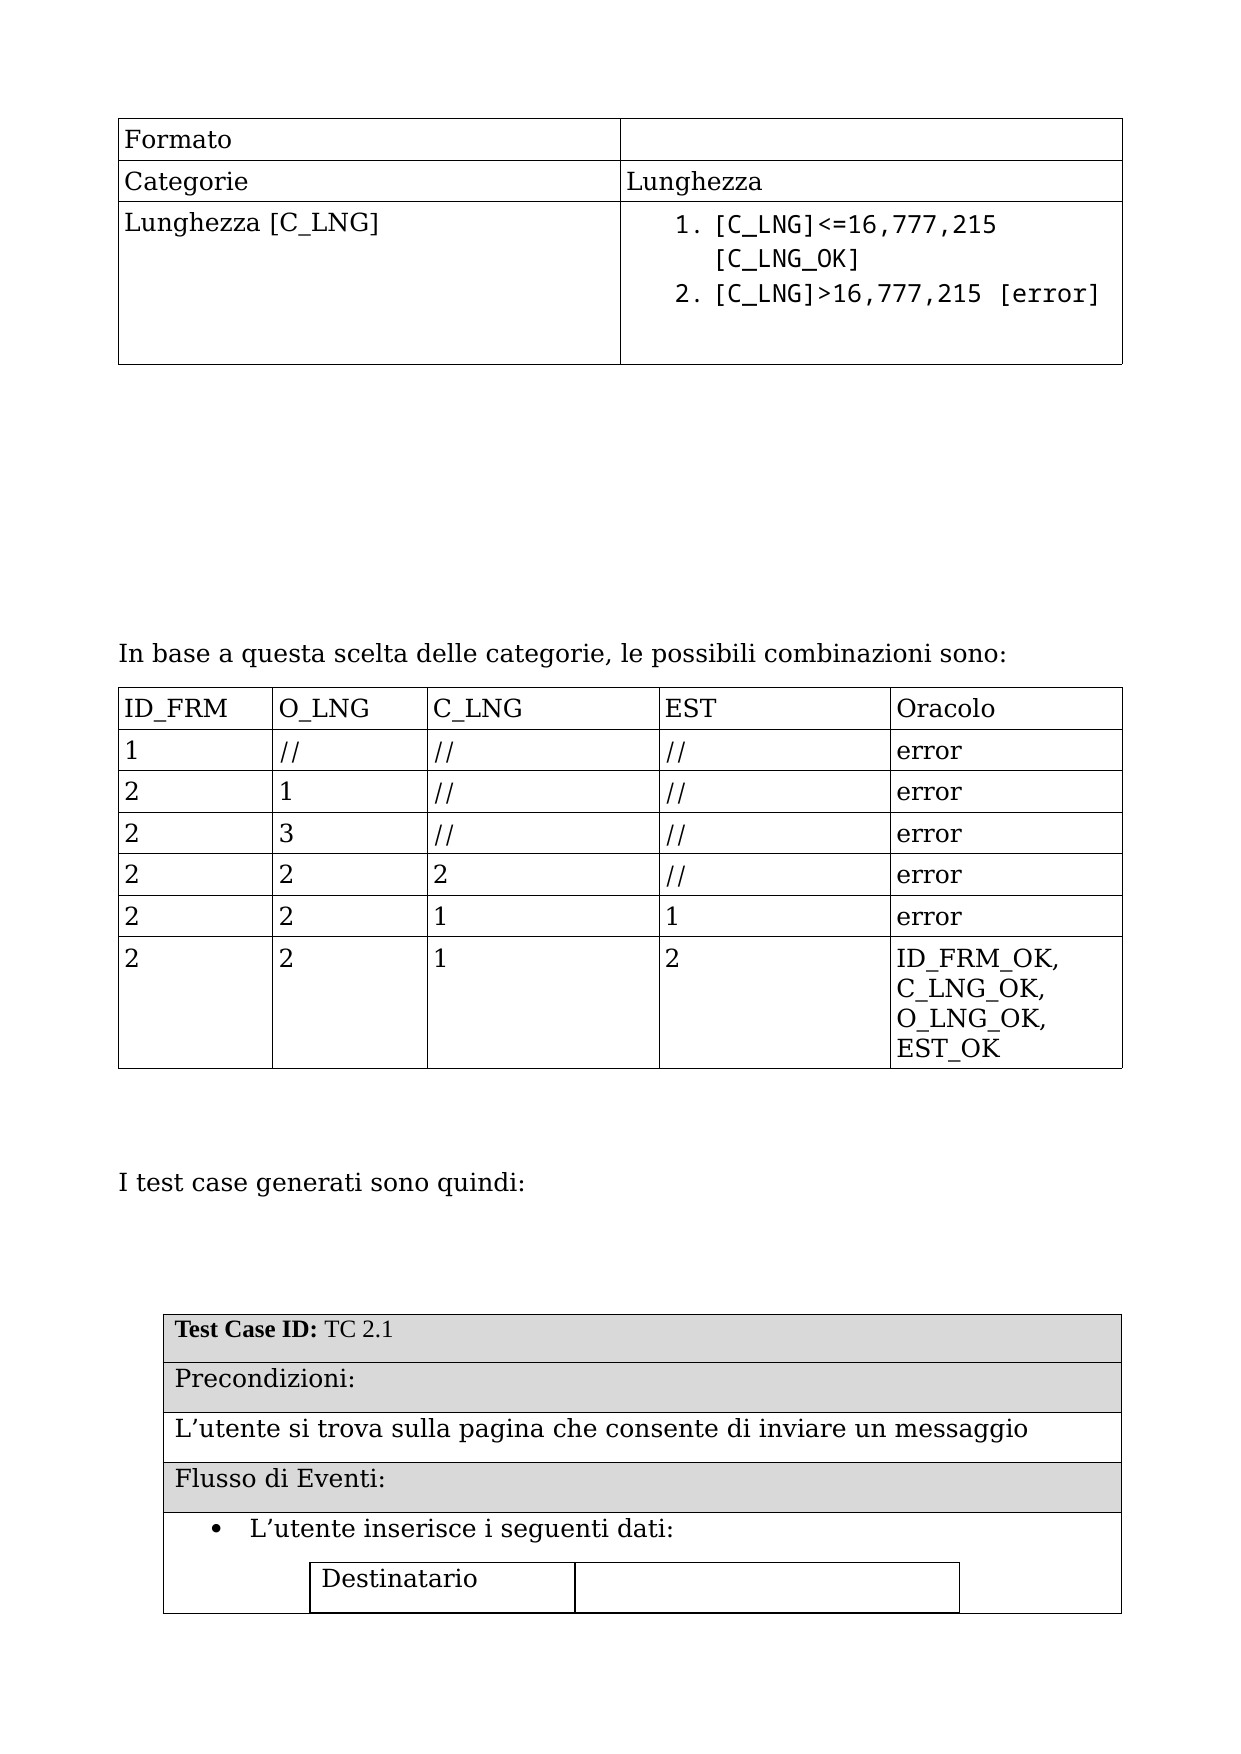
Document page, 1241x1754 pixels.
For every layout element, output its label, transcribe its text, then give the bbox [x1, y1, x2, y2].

table_cell 2 [273, 854, 427, 895]
table_cell 2 [119, 896, 272, 936]
text In base a questa scelta delle categorie, le possibili combinazioni sono: [118, 638, 1122, 668]
table_cell 2 [119, 937, 272, 1068]
table_cell Precondizioni: [164, 1363, 1121, 1412]
table_cell 2 [119, 854, 272, 895]
table_cell error [891, 896, 1122, 936]
table_cell // [428, 730, 659, 770]
table_cell 2 [428, 854, 659, 895]
table_cell // [428, 771, 659, 812]
table_cell Lunghezza [C_LNG] [119, 202, 620, 364]
table_header Test Case ID: TC 2.1 [164, 1315, 1121, 1362]
table_cell 2 [273, 896, 427, 936]
table_header [576, 1563, 959, 1612]
table_cell Formato [119, 119, 620, 160]
table_header EST [660, 688, 890, 729]
table_header O_LNG [273, 688, 427, 729]
table_cell 1 [273, 771, 427, 812]
table_header Destinatario [311, 1563, 574, 1612]
table_header Oracolo [891, 688, 1122, 729]
table_cell L’utente inserisce i seguenti dati: L’utente preme sul pulsante “Invio Messaggio” [164, 1513, 1121, 1613]
table_cell error [891, 771, 1122, 812]
table_cell 3 [273, 813, 427, 853]
table_cell error [891, 813, 1122, 853]
table_cell [621, 119, 1122, 160]
table_cell // [428, 813, 659, 853]
table_cell 2 [273, 937, 427, 1068]
table_cell 1 [660, 896, 890, 936]
table_cell error [891, 730, 1122, 770]
table_cell error [891, 854, 1122, 895]
table_cell 1 [119, 730, 272, 770]
table_cell // [273, 730, 427, 770]
table_cell // [660, 813, 890, 853]
table_cell Lunghezza [621, 161, 1122, 201]
table_cell // [660, 771, 890, 812]
table_cell // [660, 730, 890, 770]
table_header C_LNG [428, 688, 659, 729]
table_cell Flusso di Eventi: [164, 1463, 1121, 1512]
table_cell ID_FRM_OK, C_LNG_OK, O_LNG_OK, EST_OK [891, 937, 1122, 1068]
table_cell Categorie [119, 161, 620, 201]
text I test case generati sono quindi: [118, 1166, 1122, 1196]
table_cell 1 [428, 937, 659, 1068]
table_cell 2 [660, 937, 890, 1068]
table_cell 2 [119, 813, 272, 853]
table_header ID_FRM [119, 688, 272, 729]
table_cell [C_LNG]<=16,777,215 [C_LNG_OK] [C_LNG]>16,777,215 [error] [621, 202, 1122, 364]
table_cell // [660, 854, 890, 895]
table_cell 2 [119, 771, 272, 812]
table_cell 1 [428, 896, 659, 936]
table_cell L’utente si trova sulla pagina che consente di inviare un messaggio [164, 1413, 1121, 1462]
